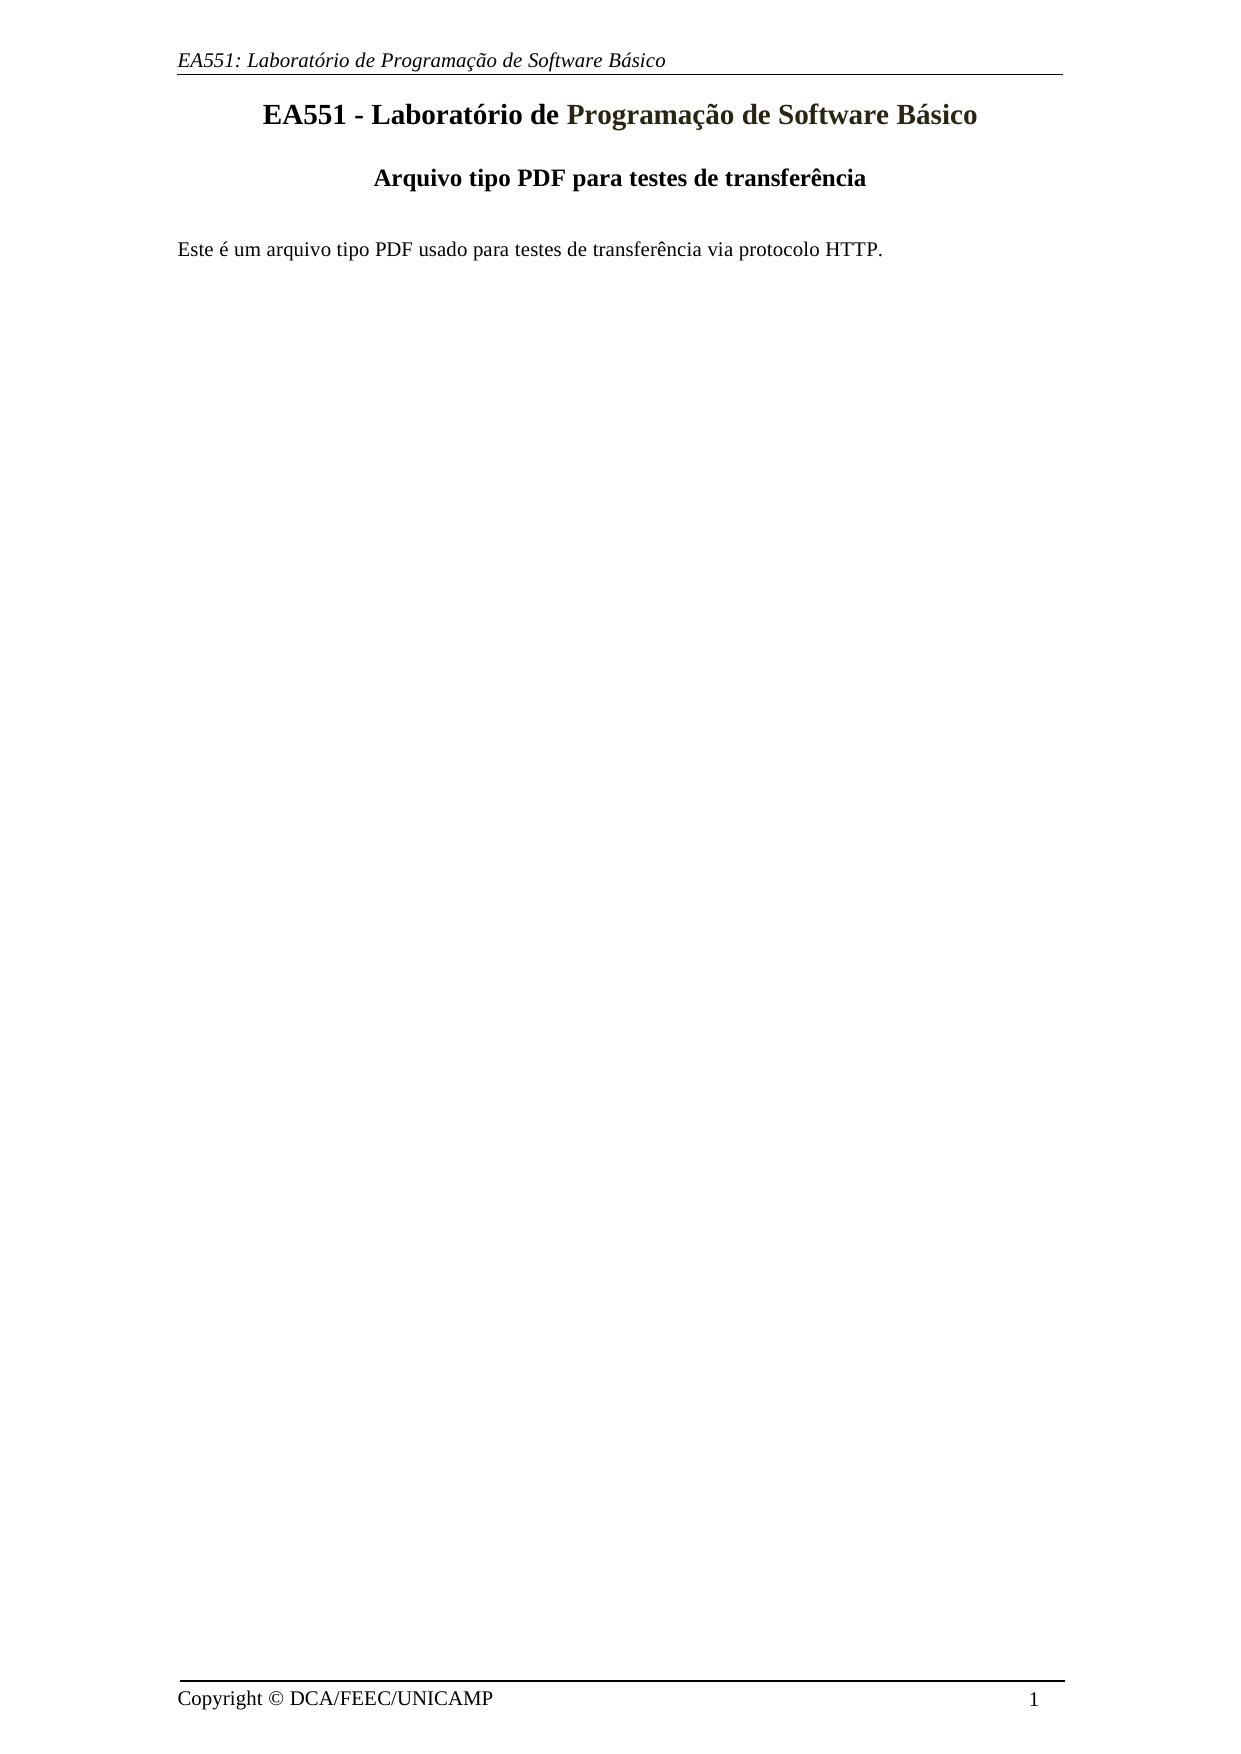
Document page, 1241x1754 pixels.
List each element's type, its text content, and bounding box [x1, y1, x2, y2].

text Este é um arquivo tipo PDF usado para testes de transferência via protocolo HTTP. [177, 237, 1063, 261]
text Arquivo tipo PDF para testes de transferência [177, 163, 1063, 191]
text EA551 - Laboratório de Programação de Software Básico [177, 98, 1063, 131]
